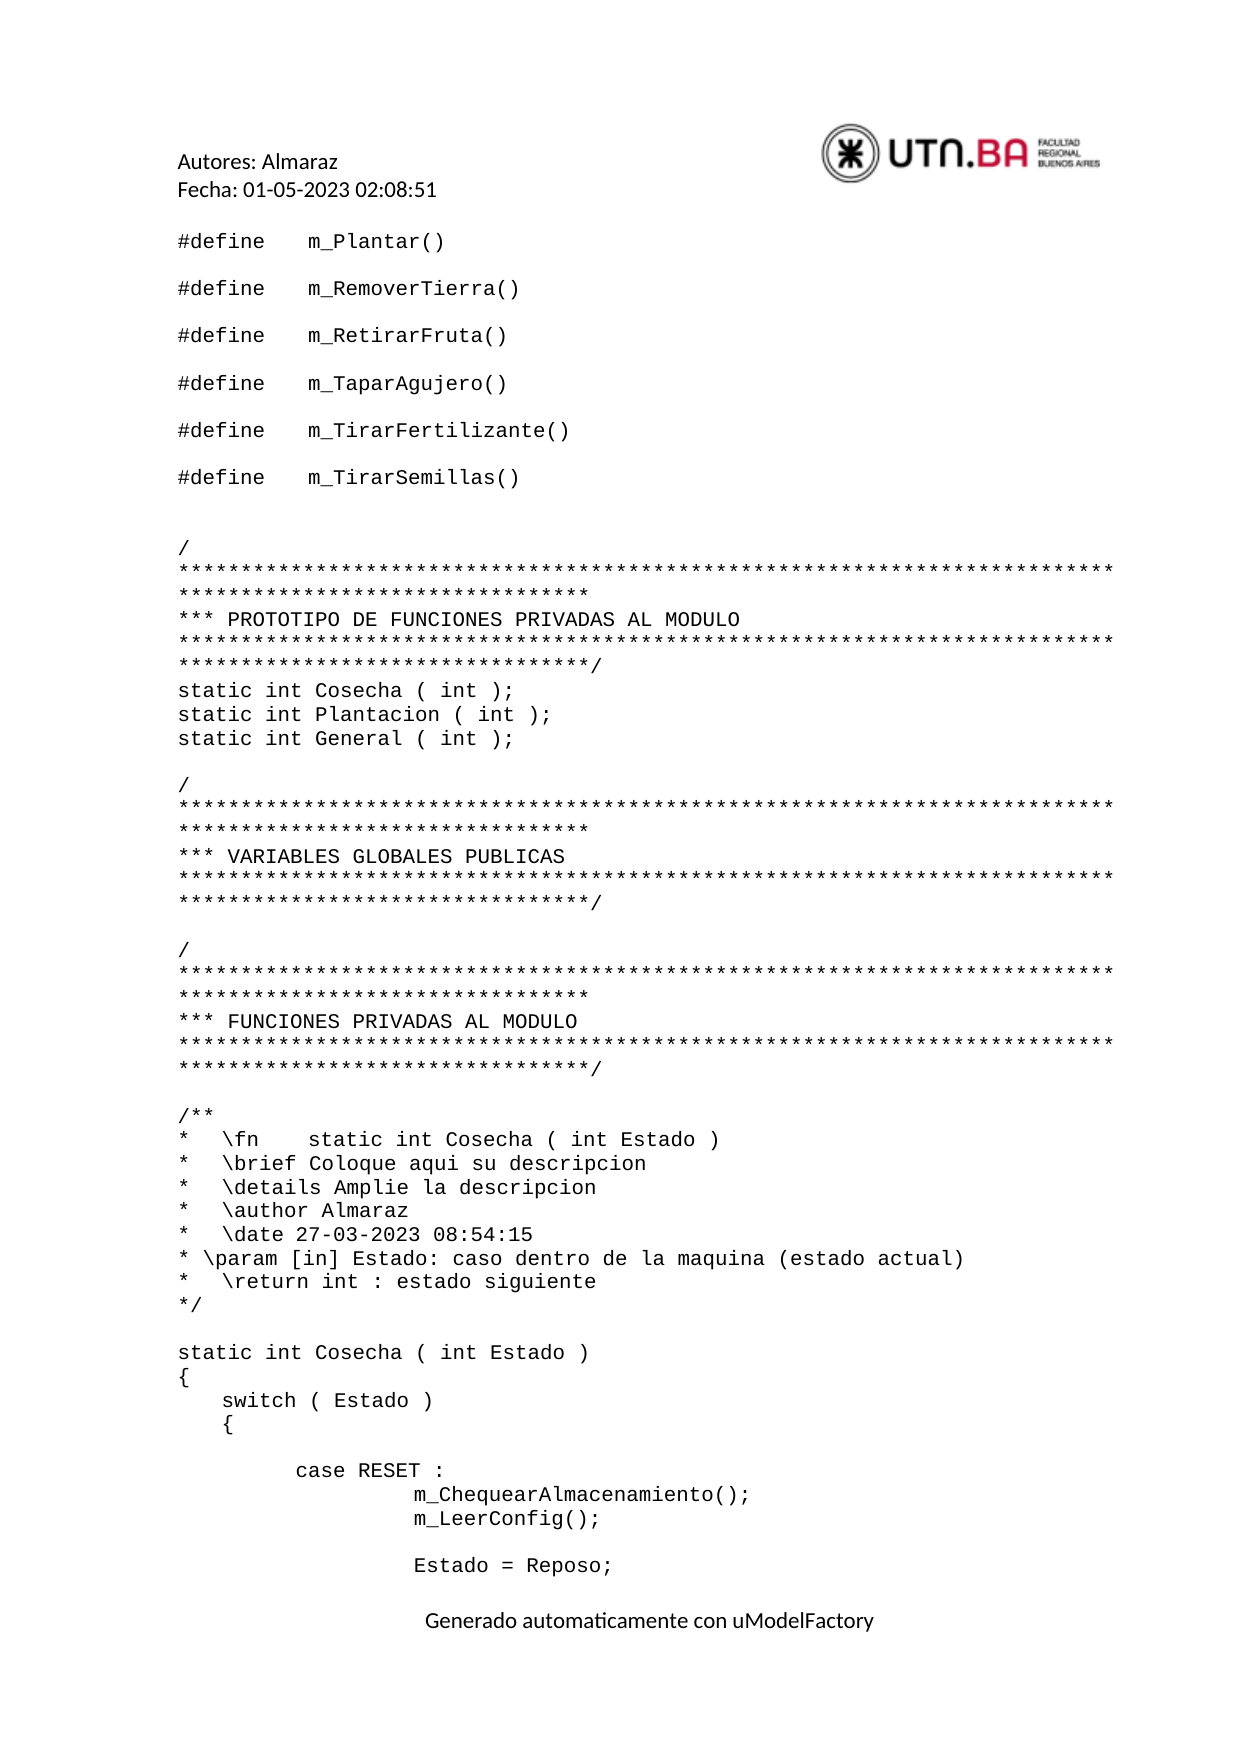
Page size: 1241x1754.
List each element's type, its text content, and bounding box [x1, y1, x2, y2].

text { [177, 1413, 1122, 1437]
text Estado = Reposo; [177, 1555, 1122, 1579]
text * \fn static int Cosecha ( int Estado ) [177, 1129, 1122, 1153]
text * \author Almaraz [177, 1200, 1122, 1224]
text static int Cosecha ( int ); [177, 680, 1122, 704]
text #define m_RetirarFruta() [177, 326, 1122, 349]
text ************************************************************************************************************/ [177, 633, 1122, 680]
text * \param [in] Estado: caso dentro de la maquina (estado actual) [177, 1248, 1122, 1271]
picture [809, 118, 1122, 189]
text *** VARIABLES GLOBALES PUBLICAS [177, 846, 1122, 869]
text /************************************************************************************************************ [177, 538, 1122, 609]
text ************************************************************************************************************/ [177, 1035, 1122, 1082]
text switch ( Estado ) [177, 1389, 1122, 1413]
text /************************************************************************************************************ [177, 775, 1122, 846]
text static int General ( int ); [177, 727, 1122, 751]
text #define m_TirarSemillas() [177, 467, 1122, 491]
text case RESET : [177, 1461, 1122, 1484]
text * \brief Coloque aqui su descripcion [177, 1153, 1122, 1177]
text m_LeerConfig(); [177, 1508, 1122, 1531]
text static int Plantacion ( int ); [177, 704, 1122, 727]
text #define m_RemoverTierra() [177, 278, 1122, 302]
text * \details Amplie la descripcion [177, 1177, 1122, 1200]
text *** PROTOTIPO DE FUNCIONES PRIVADAS AL MODULO [177, 609, 1122, 633]
text */ [177, 1295, 1122, 1319]
text * \date 27-03-2023 08:54:15 [177, 1224, 1122, 1248]
text /************************************************************************************************************ [177, 940, 1122, 1011]
text *** FUNCIONES PRIVADAS AL MODULO [177, 1011, 1122, 1035]
text m_ChequearAlmacenamiento(); [177, 1484, 1122, 1508]
text * \return int : estado siguiente [177, 1271, 1122, 1295]
text ************************************************************************************************************/ [177, 869, 1122, 917]
text #define m_Plantar() [177, 231, 1122, 254]
text #define m_TirarFertilizante() [177, 420, 1122, 444]
text static int Cosecha ( int Estado ) [177, 1342, 1122, 1366]
text /** [177, 1106, 1122, 1129]
text #define m_TaparAgujero() [177, 373, 1122, 396]
text { [177, 1366, 1122, 1389]
